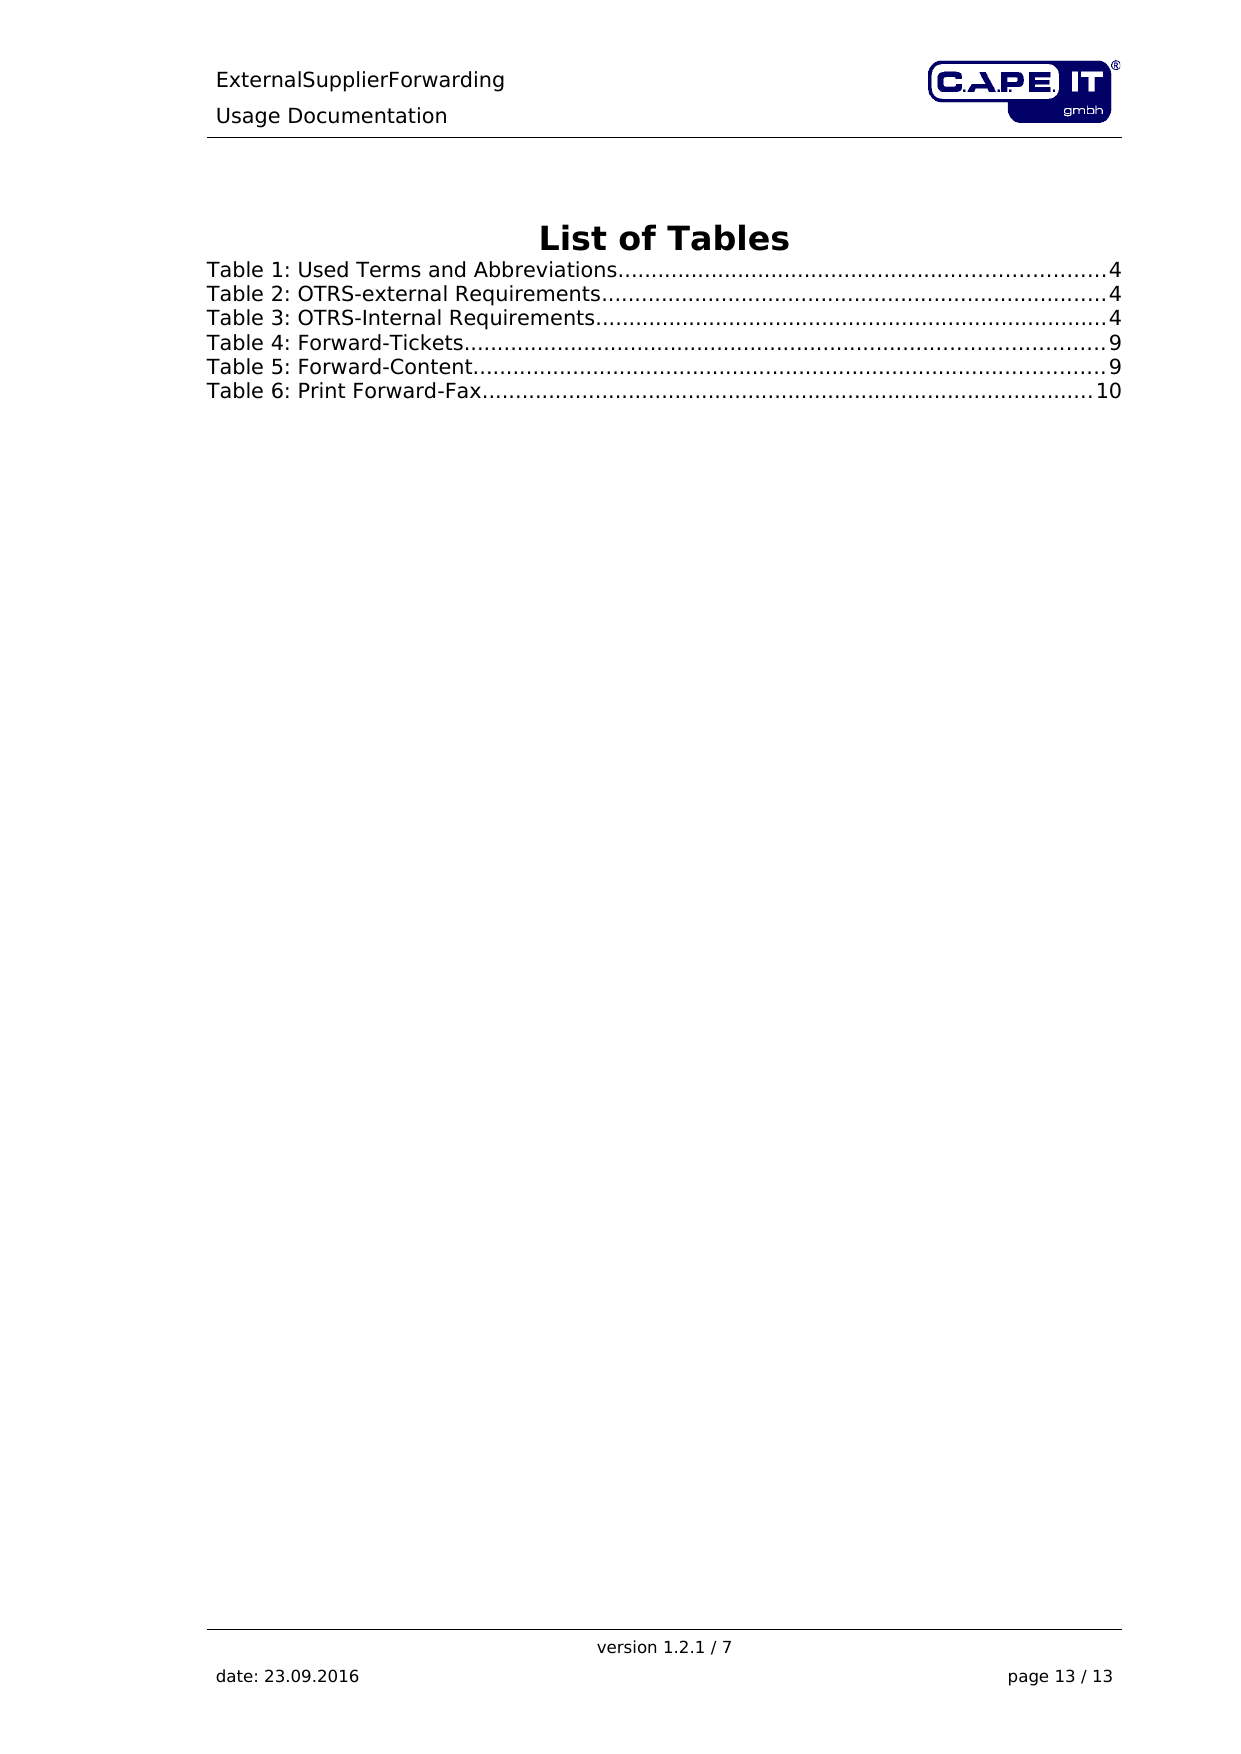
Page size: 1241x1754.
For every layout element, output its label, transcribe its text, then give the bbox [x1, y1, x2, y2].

picture [928, 60, 1121, 123]
text Table 3: OTRS-Internal Requirements 4 [207, 306, 1122, 331]
text Table 6: Print Forward-Fax 10 [207, 379, 1122, 403]
text Table 4: Forward-Tickets 9 [207, 331, 1122, 355]
text Table 5: Forward-Content 9 [207, 355, 1122, 379]
text Table 1: Used Terms and Abbreviations 4 [207, 258, 1122, 282]
subtitle List of Tables [207, 219, 1122, 258]
text Table 2: OTRS-external Requirements 4 [207, 282, 1122, 306]
